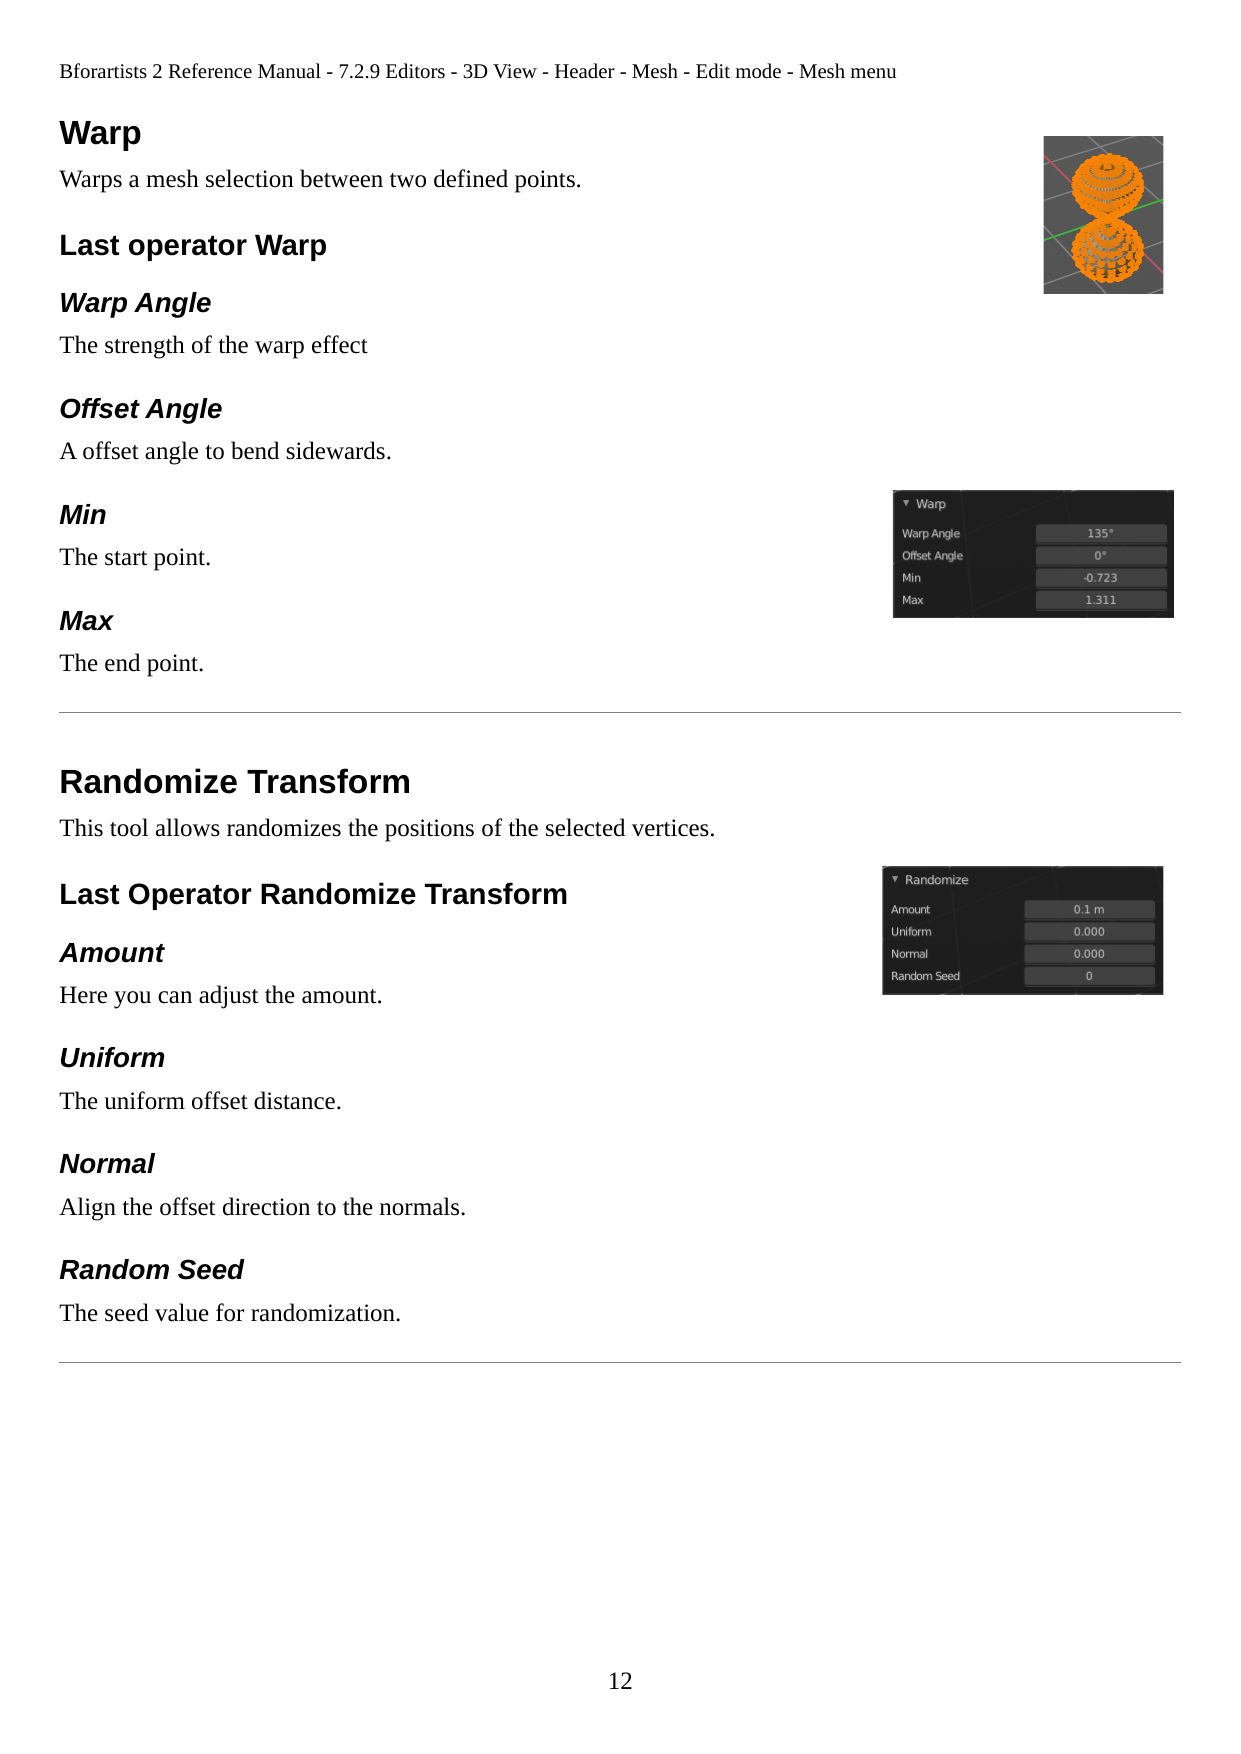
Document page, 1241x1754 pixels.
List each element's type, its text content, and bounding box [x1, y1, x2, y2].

subtitle Normal [59, 1148, 1181, 1180]
text The strength of the warp effect [59, 331, 1181, 359]
subtitle Uniform [59, 1042, 1181, 1074]
subtitle Amount [59, 936, 882, 968]
subtitle Last operator Warp [59, 227, 1043, 261]
text The end point. [59, 648, 1181, 677]
subtitle Random Seed [59, 1254, 1181, 1286]
subtitle Warp [59, 113, 1181, 151]
text This tool allows randomizes the positions of the selected vertices. [59, 813, 1181, 842]
subtitle Max [59, 604, 1181, 636]
subtitle [1164, 227, 1181, 261]
text The uniform offset distance. [59, 1086, 1181, 1115]
subtitle Warp Angle [59, 286, 1181, 318]
subtitle Randomize Transform [59, 762, 1181, 801]
text Align the offset direction to the normals. [59, 1192, 1181, 1221]
picture [882, 866, 1164, 995]
picture [1043, 136, 1164, 294]
subtitle Offset Angle [59, 392, 1181, 424]
text A offset angle to bend sidewards. [59, 436, 1181, 465]
text Warps a mesh selection between two defined points. [59, 164, 1043, 192]
text The start point. [59, 542, 892, 571]
subtitle [1174, 498, 1181, 530]
text Here you can adjust the amount. [59, 980, 1181, 1009]
subtitle [1164, 936, 1181, 968]
picture [892, 490, 1174, 618]
subtitle Min [59, 498, 892, 530]
subtitle Last Operator Randomize Transform [59, 877, 882, 911]
text The seed value for randomization. [59, 1298, 1181, 1327]
